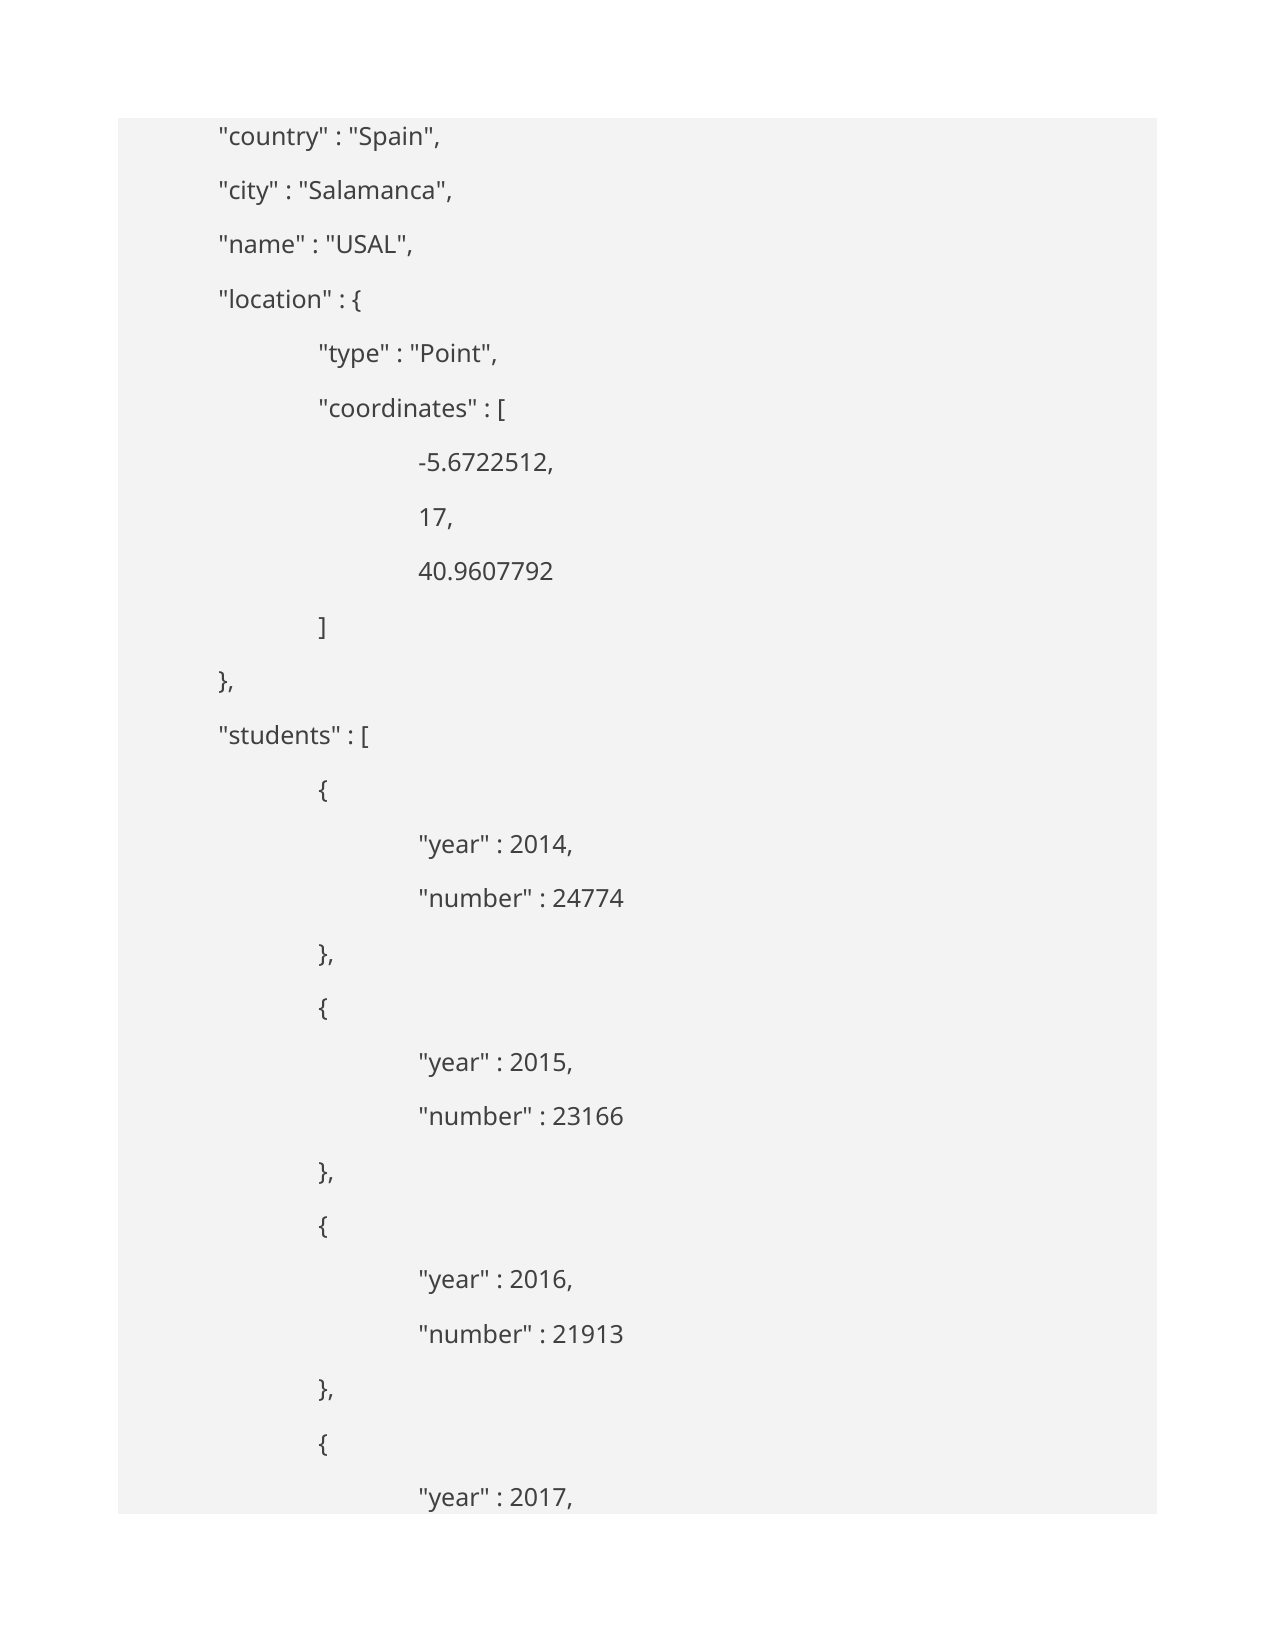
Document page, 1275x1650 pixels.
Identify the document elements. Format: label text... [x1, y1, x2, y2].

text }, [118, 1153, 1157, 1187]
text { [118, 772, 1157, 806]
text "year" : 2017, [118, 1480, 1157, 1514]
text "students" : [ [118, 717, 1157, 751]
text }, [118, 663, 1157, 697]
text { [118, 1208, 1157, 1242]
text "name" : "USAL", [118, 227, 1157, 261]
text }, [118, 1371, 1157, 1405]
text "year" : 2014, [118, 826, 1157, 860]
text { [118, 990, 1157, 1024]
text "year" : 2016, [118, 1262, 1157, 1296]
text 17, [118, 499, 1157, 533]
text "number" : 21913 [118, 1317, 1157, 1351]
text "number" : 23166 [118, 1099, 1157, 1133]
text "number" : 24774 [118, 881, 1157, 915]
text -5.6722512, [118, 445, 1157, 479]
text ] [118, 608, 1157, 642]
text "country" : "Spain", [118, 118, 1157, 152]
text 40.9607792 [118, 554, 1157, 588]
text { [118, 1426, 1157, 1460]
text "coordinates" : [ [118, 391, 1157, 424]
text "year" : 2015, [118, 1044, 1157, 1078]
text "location" : { [118, 282, 1157, 316]
text "city" : "Salamanca", [118, 173, 1157, 207]
text "type" : "Point", [118, 336, 1157, 370]
text }, [118, 935, 1157, 969]
